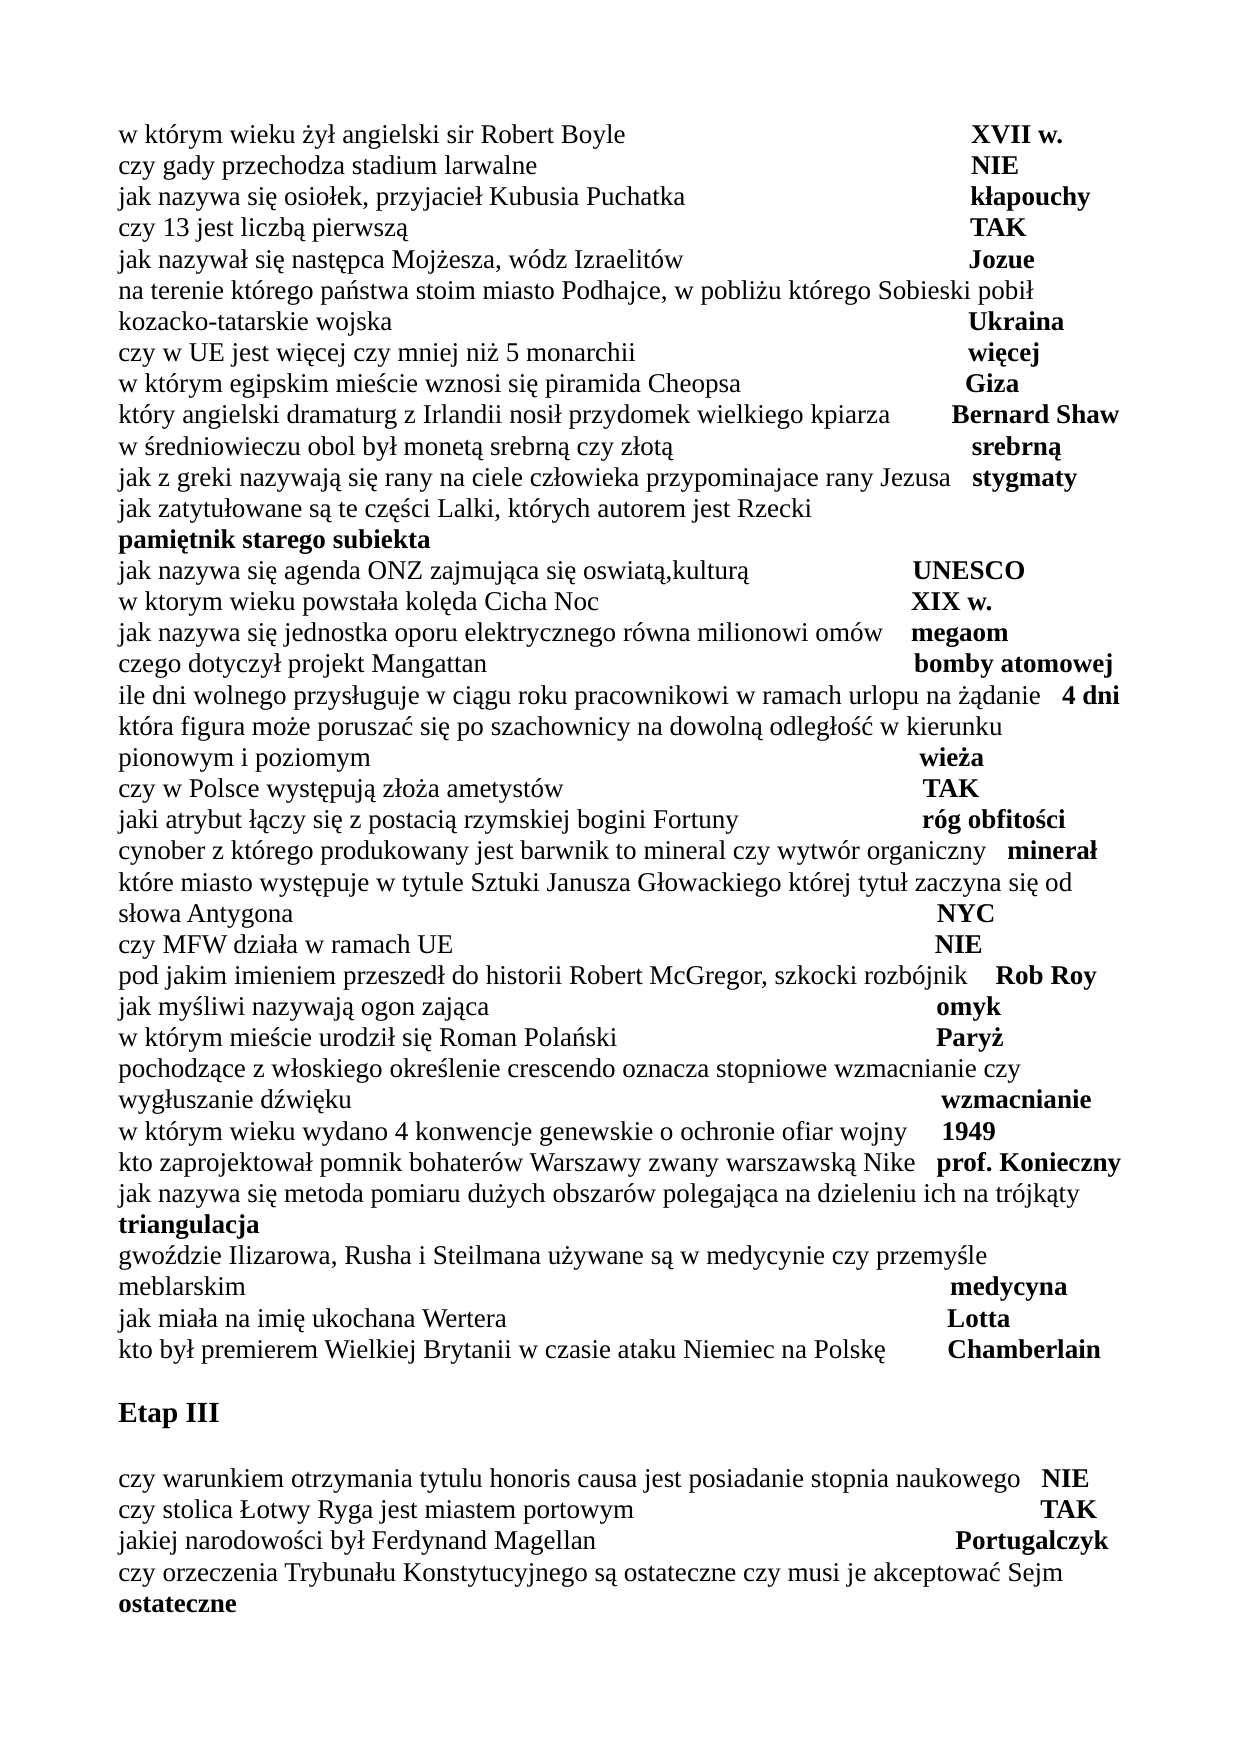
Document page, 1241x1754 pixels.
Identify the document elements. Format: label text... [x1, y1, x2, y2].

text Etap III [118, 1395, 1122, 1429]
text gwoździe Ilizarowa, Rusha i Steilmana używane są w medycynie czy przemyśle meblarskim medycyna [118, 1239, 1122, 1302]
text czy MFW działa w ramach UE NIE [118, 928, 1122, 959]
text jaki atrybut łączy się z postacią rzymskiej bogini Fortuny róg obfitości [118, 803, 1122, 834]
text czy 13 jest liczbą pierwszą TAK [118, 212, 1122, 243]
text w którym egipskim mieście wznosi się piramida Cheopsa Giza [118, 367, 1122, 398]
text czy warunkiem otrzymania tytulu honoris causa jest posiadanie stopnia naukowego NIE [118, 1462, 1122, 1493]
text w którym wieku żył angielski sir Robert Boyle XVII w. [118, 118, 1122, 149]
text czego dotyczył projekt Mangattan bomby atomowej [118, 648, 1122, 679]
text jak zatytułowane są te części Lalki, których autorem jest Rzecki [118, 492, 1122, 523]
text jak nazywa się metoda pomiaru dużych obszarów polegająca na dzieleniu ich na trójkąty [118, 1177, 1122, 1208]
text czy w Polsce występują złoża ametystów TAK [118, 772, 1122, 803]
text jakiej narodowości był Ferdynand Magellan Portugalczyk [118, 1524, 1122, 1556]
text jak myśliwi nazywają ogon zająca omyk [118, 990, 1122, 1021]
text jak nazywa się agenda ONZ zajmująca się oswiatą,kulturą UNESCO [118, 554, 1122, 585]
text jak nazywa się jednostka oporu elektrycznego równa milionowi omów megaom [118, 616, 1122, 648]
text kto zaprojektował pomnik bohaterów Warszawy zwany warszawską Nike prof. Konieczny [118, 1146, 1122, 1177]
text który angielski dramaturg z Irlandii nosił przydomek wielkiego kpiarza Bernard Shaw [118, 398, 1122, 429]
text czy orzeczenia Trybunału Konstytucyjnego są ostateczne czy musi je akceptować Sejm [118, 1556, 1122, 1587]
text pod jakim imieniem przeszedł do historii Robert McGregor, szkocki rozbójnik Rob Roy [118, 959, 1122, 990]
text pamiętnik starego subiekta [118, 523, 1122, 554]
text która figura może poruszać się po szachownicy na dowolną odległość w kierunku pionowym i poziomym wieża [118, 710, 1122, 772]
text w którym wieku wydano 4 konwencje genewskie o ochronie ofiar wojny 1949 [118, 1115, 1122, 1146]
text jak miała na imię ukochana Wertera Lotta [118, 1302, 1122, 1333]
text na terenie którego państwa stoim miasto Podhajce, w pobliżu którego Sobieski pobił kozacko-tatarskie wojska Ukraina [118, 274, 1122, 336]
text w średniowieczu obol był monetą srebrną czy złotą srebrną [118, 429, 1122, 461]
text cynober z którego produkowany jest barwnik to mineral czy wytwór organiczny minerał [118, 834, 1122, 866]
text triangulacja [118, 1208, 1122, 1239]
text czy w UE jest więcej czy mniej niż 5 monarchii więcej [118, 336, 1122, 367]
text jak nazywał się następca Mojżesza, wódz Izraelitów Jozue [118, 243, 1122, 274]
text w ktorym wieku powstała kolęda Cicha Noc XIX w. [118, 585, 1122, 616]
text które miasto występuje w tytule Sztuki Janusza Głowackiego której tytuł zaczyna się od słowa Antygona NYC [118, 866, 1122, 928]
text w którym mieście urodził się Roman Polański Paryż [118, 1021, 1122, 1052]
text czy gady przechodza stadium larwalne NIE [118, 149, 1122, 180]
text kto był premierem Wielkiej Brytanii w czasie ataku Niemiec na Polskę Chamberlain [118, 1333, 1122, 1364]
text czy stolica Łotwy Ryga jest miastem portowym TAK [118, 1493, 1122, 1524]
text jak z greki nazywają się rany na ciele człowieka przypominajace rany Jezusa stygmaty [118, 461, 1122, 492]
text pochodzące z włoskiego określenie crescendo oznacza stopniowe wzmacnianie czy wygłuszanie dźwięku wzmacnianie [118, 1052, 1122, 1115]
text jak nazywa się osiołek, przyjacieł Kubusia Puchatka kłapouchy [118, 180, 1122, 212]
text ostateczne [118, 1587, 1122, 1618]
text ile dni wolnego przysługuje w ciągu roku pracownikowi w ramach urlopu na żądanie 4 dni [118, 679, 1122, 710]
